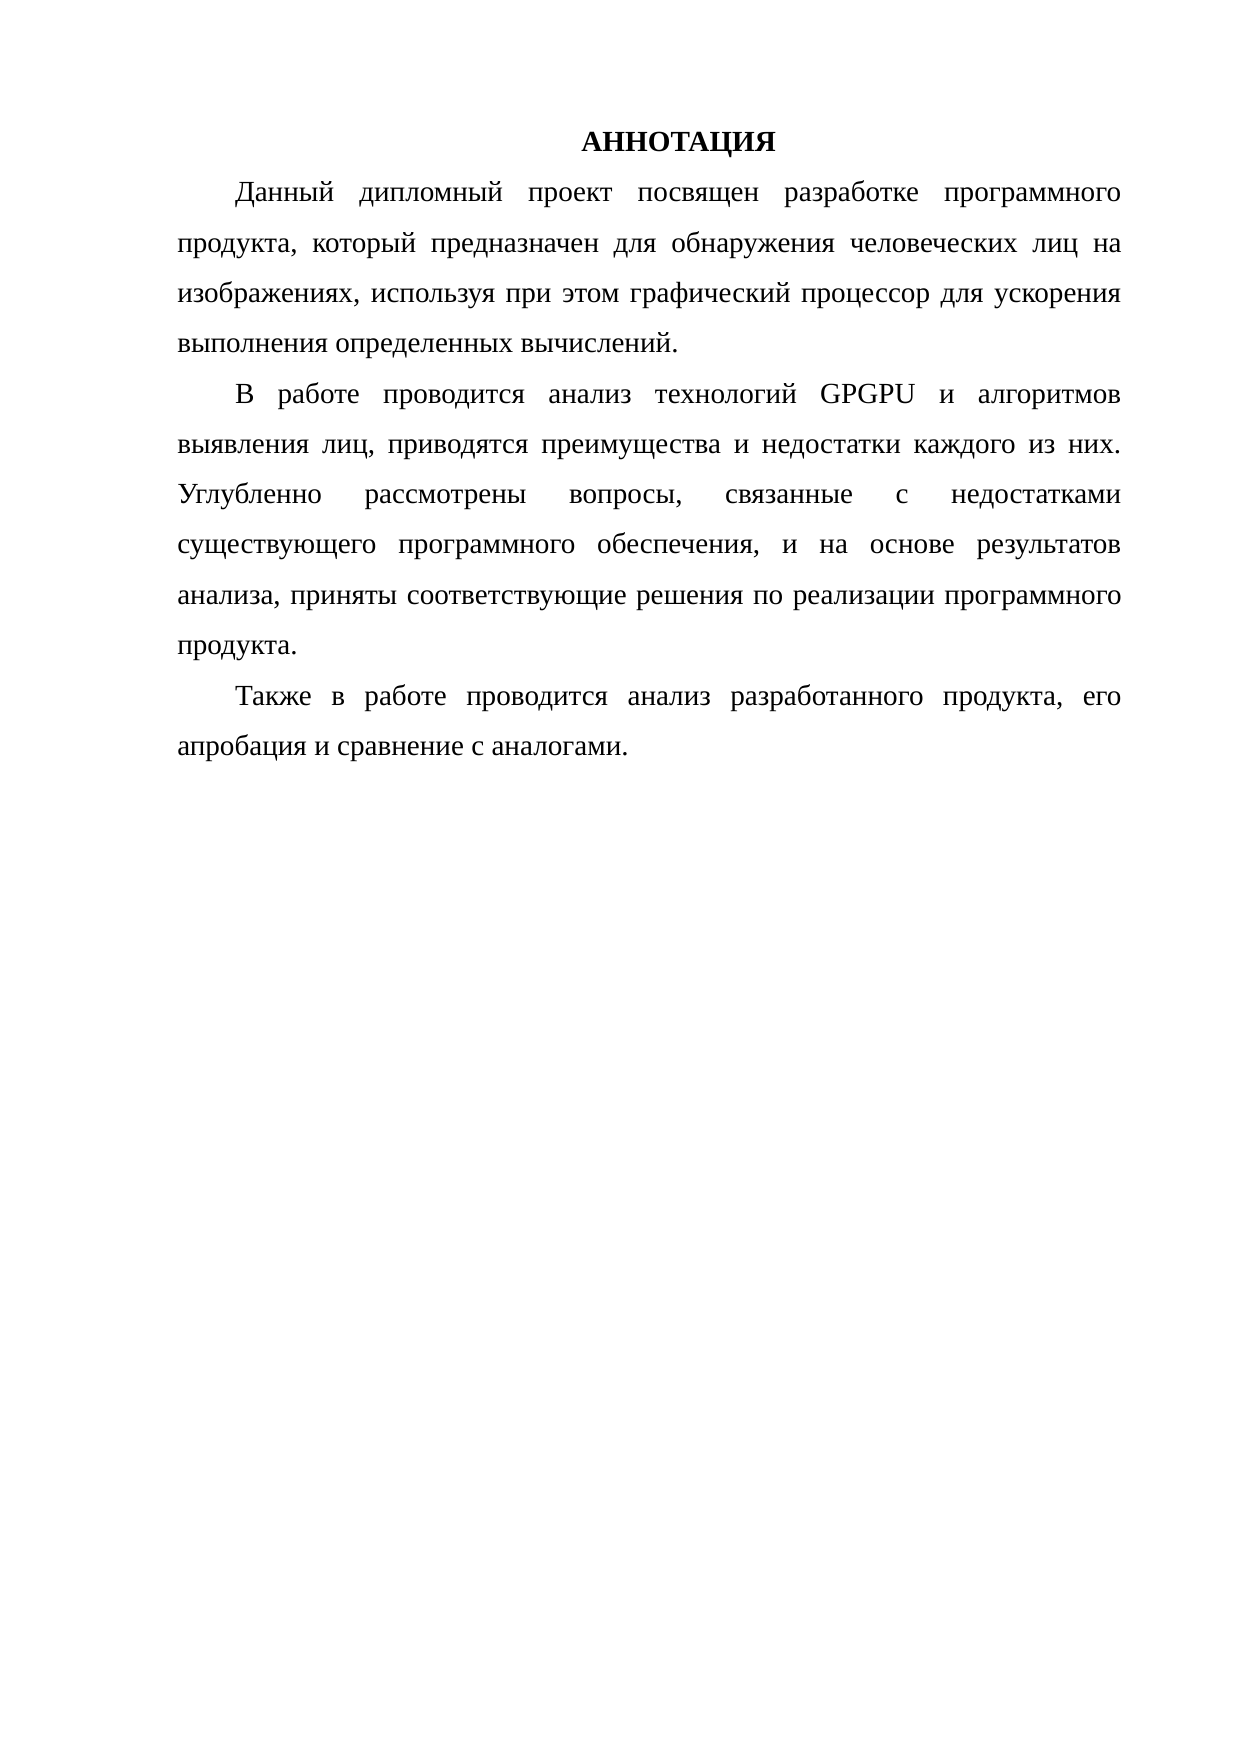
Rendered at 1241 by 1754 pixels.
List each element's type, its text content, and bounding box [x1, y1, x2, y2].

text Также в работе проводится анализ разработанного продукта, его апробация и сравнение с аналогами. [177, 678, 1122, 761]
text В работе проводится анализ технологий GPGPU и алгоритмов выявления лиц, приводятся преимущества и недостатки каждого из них. Углубленно рассмотрены вопросы, связанные с недостатками существующего программного обеспечения, и на основе результатов анализа, приняты соответствующие решения по реализации программного продукта. [177, 376, 1122, 661]
text Данный дипломный проект посвящен разработке программного продукта, который предназначен для обнаружения человеческих лиц на изображениях, используя при этом графический процессор для ускорения выполнения определенных вычислений. [177, 174, 1122, 359]
text АННОТАЦИЯ [177, 124, 1122, 158]
